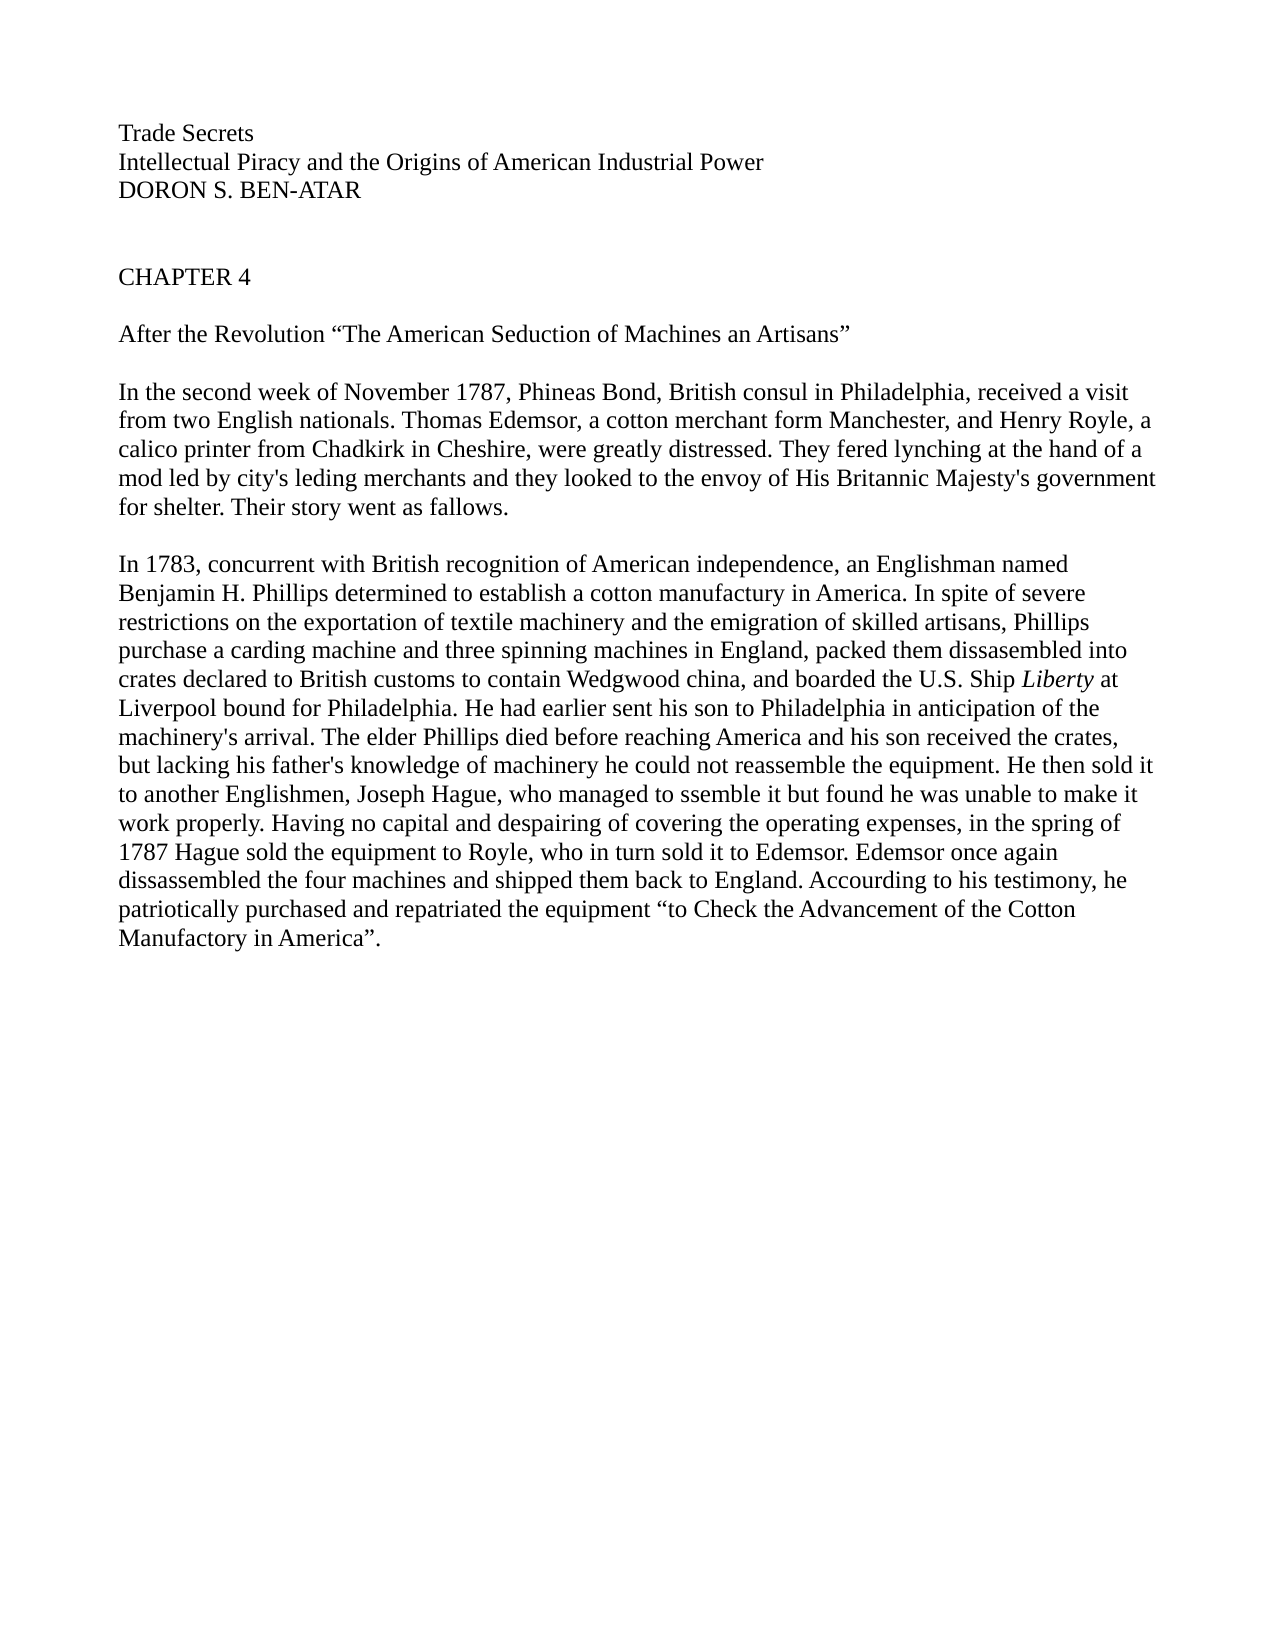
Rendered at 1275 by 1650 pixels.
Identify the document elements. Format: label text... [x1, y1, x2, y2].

text DORON S. BEN-ATAR [118, 176, 1157, 204]
text Intellectual Piracy and the Origins of American Industrial Power [118, 147, 1157, 176]
text In the second week of November 1787, Phineas Bond, British consul in Philadelphia, received a visit from two English nationals. Thomas Edemsor, a cotton merchant form Manchester, and Henry Royle, a calico printer from Chadkirk in Cheshire, were greatly distressed. They fered lynching at the hand of a mod led by city's leding merchants and they looked to the envoy of His Britannic Majesty's government for shelter. Their story went as fallows. [118, 377, 1157, 521]
text In 1783, concurrent with British recognition of American independence, an Englishman named Benjamin H. Phillips determined to establish a cotton manufactury in America. In spite of severe restrictions on the exportation of textile machinery and the emigration of skilled artisans, Phillips purchase a carding machine and three spinning machines in England, packed them dissasembled into crates declared to British customs to contain Wedgwood china, and boarded the U.S. Ship Liberty at Liverpool bound for Philadelphia. He had earlier sent his son to Philadelphia in anticipation of the machinery's arrival. The elder Phillips died before reaching America and his son received the crates, but lacking his father's knowledge of machinery he could not reassemble the equipment. He then sold it to another Englishmen, Joseph Hague, who managed to ssemble it but found he was unable to make it work properly. Having no capital and despairing of covering the operating expenses, in the spring of 1787 Hague sold the equipment to Royle, who in turn sold it to Edemsor. Edemsor once again dissassembled the four machines and shipped them back to England. Accourding to his testimony, he patriotically purchased and repatriated the equipment “to Check the Advancement of the Cotton Manufactory in America”. [118, 549, 1157, 952]
text After the Revolution “The American Seduction of Machines an Artisans” [118, 319, 1157, 348]
text Trade Secrets [118, 118, 1157, 147]
text CHAPTER 4 [118, 262, 1157, 291]
